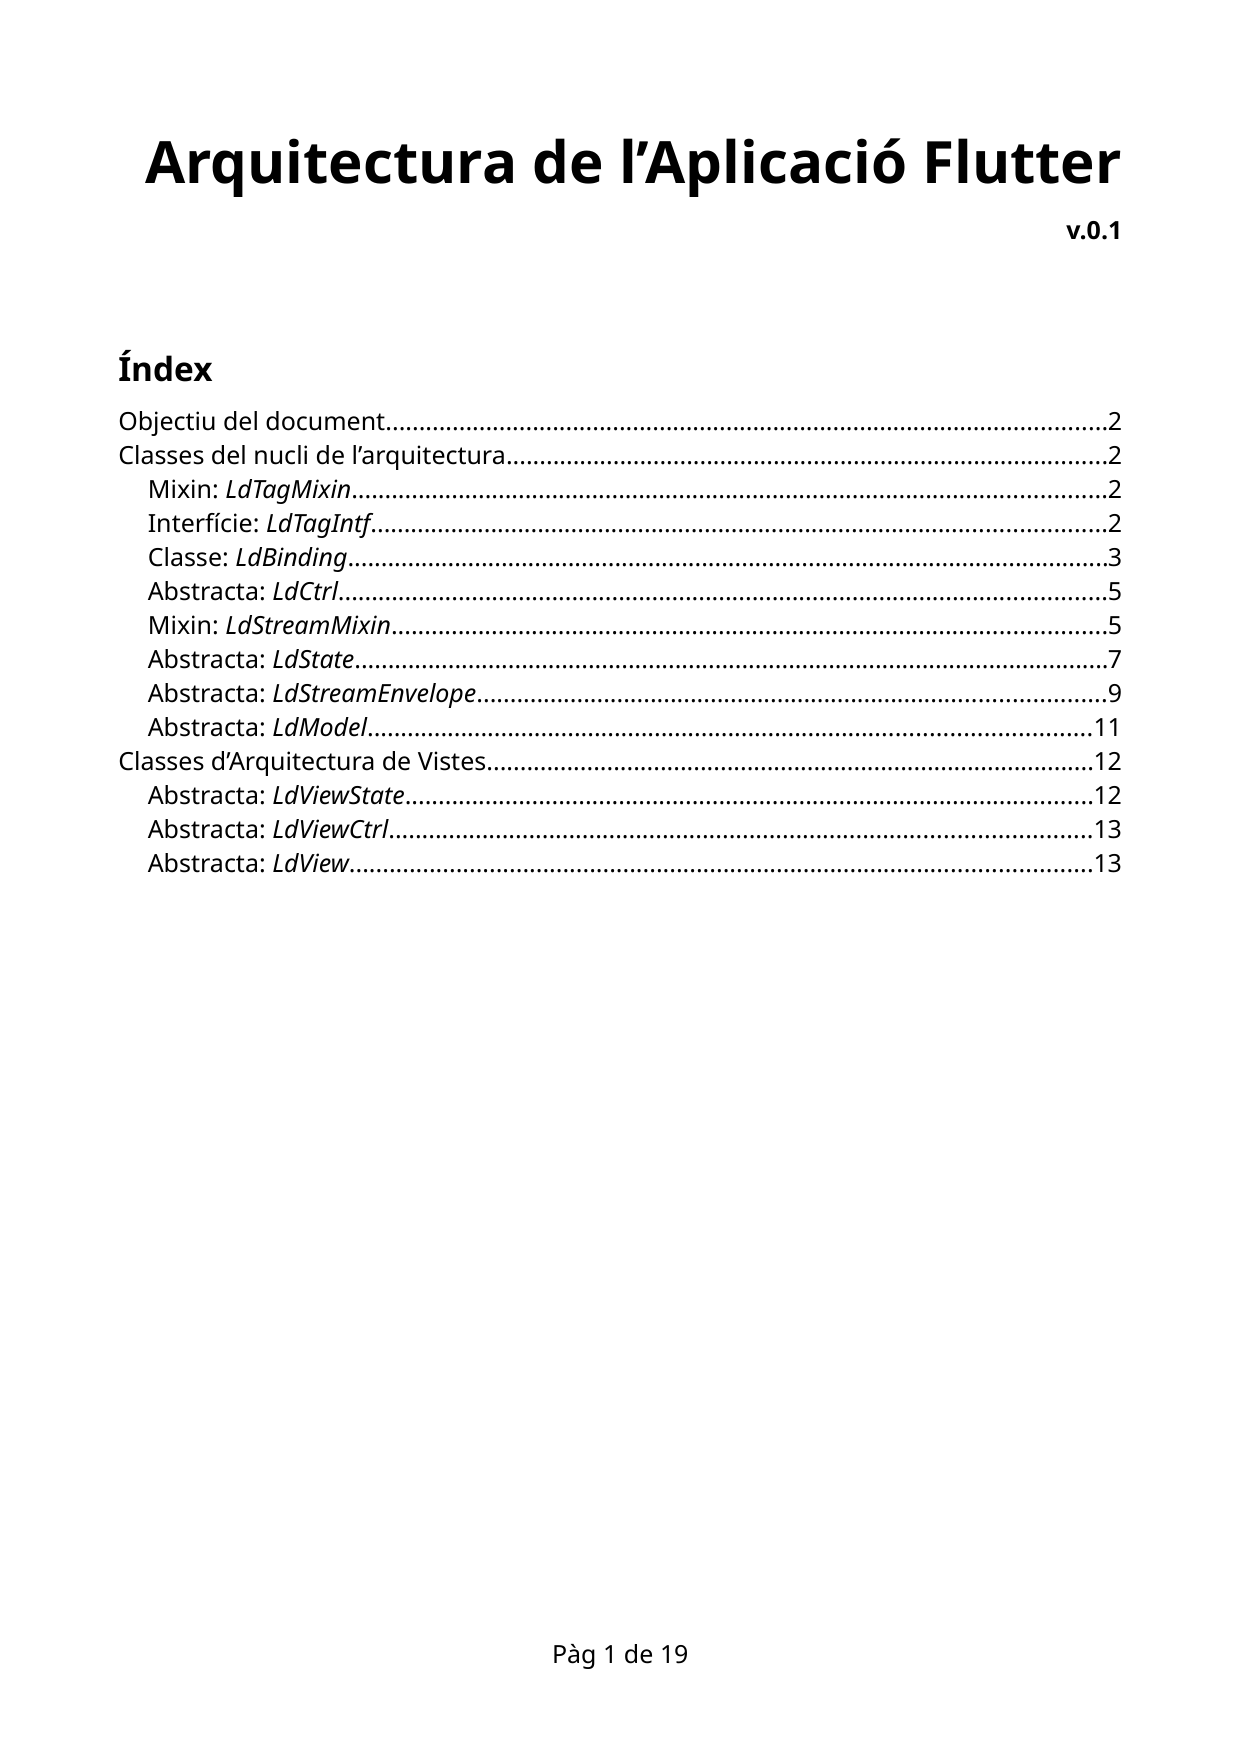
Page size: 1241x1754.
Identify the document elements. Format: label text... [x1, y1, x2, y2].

text Interfície: LdTagIntf 2 [148, 505, 1122, 539]
text Objectiu del document 2 [118, 403, 1122, 437]
text Abstracta: LdState 7 [148, 642, 1122, 676]
text Abstracta: LdCtrl 5 [148, 573, 1122, 608]
text Abstracta: LdViewState 12 [148, 778, 1122, 812]
text Mixin: LdStreamMixin 5 [148, 608, 1122, 642]
text v.0.1 [118, 213, 1122, 247]
text Abstracta: LdViewCtrl 13 [148, 812, 1122, 846]
text Classes del nucli de l’arquitectura 2 [118, 437, 1122, 471]
text Abstracta: LdModel 11 [148, 710, 1122, 744]
subtitle Índex [118, 345, 1122, 391]
text Mixin: LdTagMixin 2 [148, 471, 1122, 505]
title Arquitectura de l’Aplicació Flutter [118, 121, 1122, 200]
text Classes d’Arquitectura de Vistes 12 [118, 744, 1122, 778]
text Abstracta: LdView 13 [148, 846, 1122, 880]
text Abstracta: LdStreamEnvelope 9 [148, 676, 1122, 710]
text Classe: LdBinding 3 [148, 539, 1122, 573]
